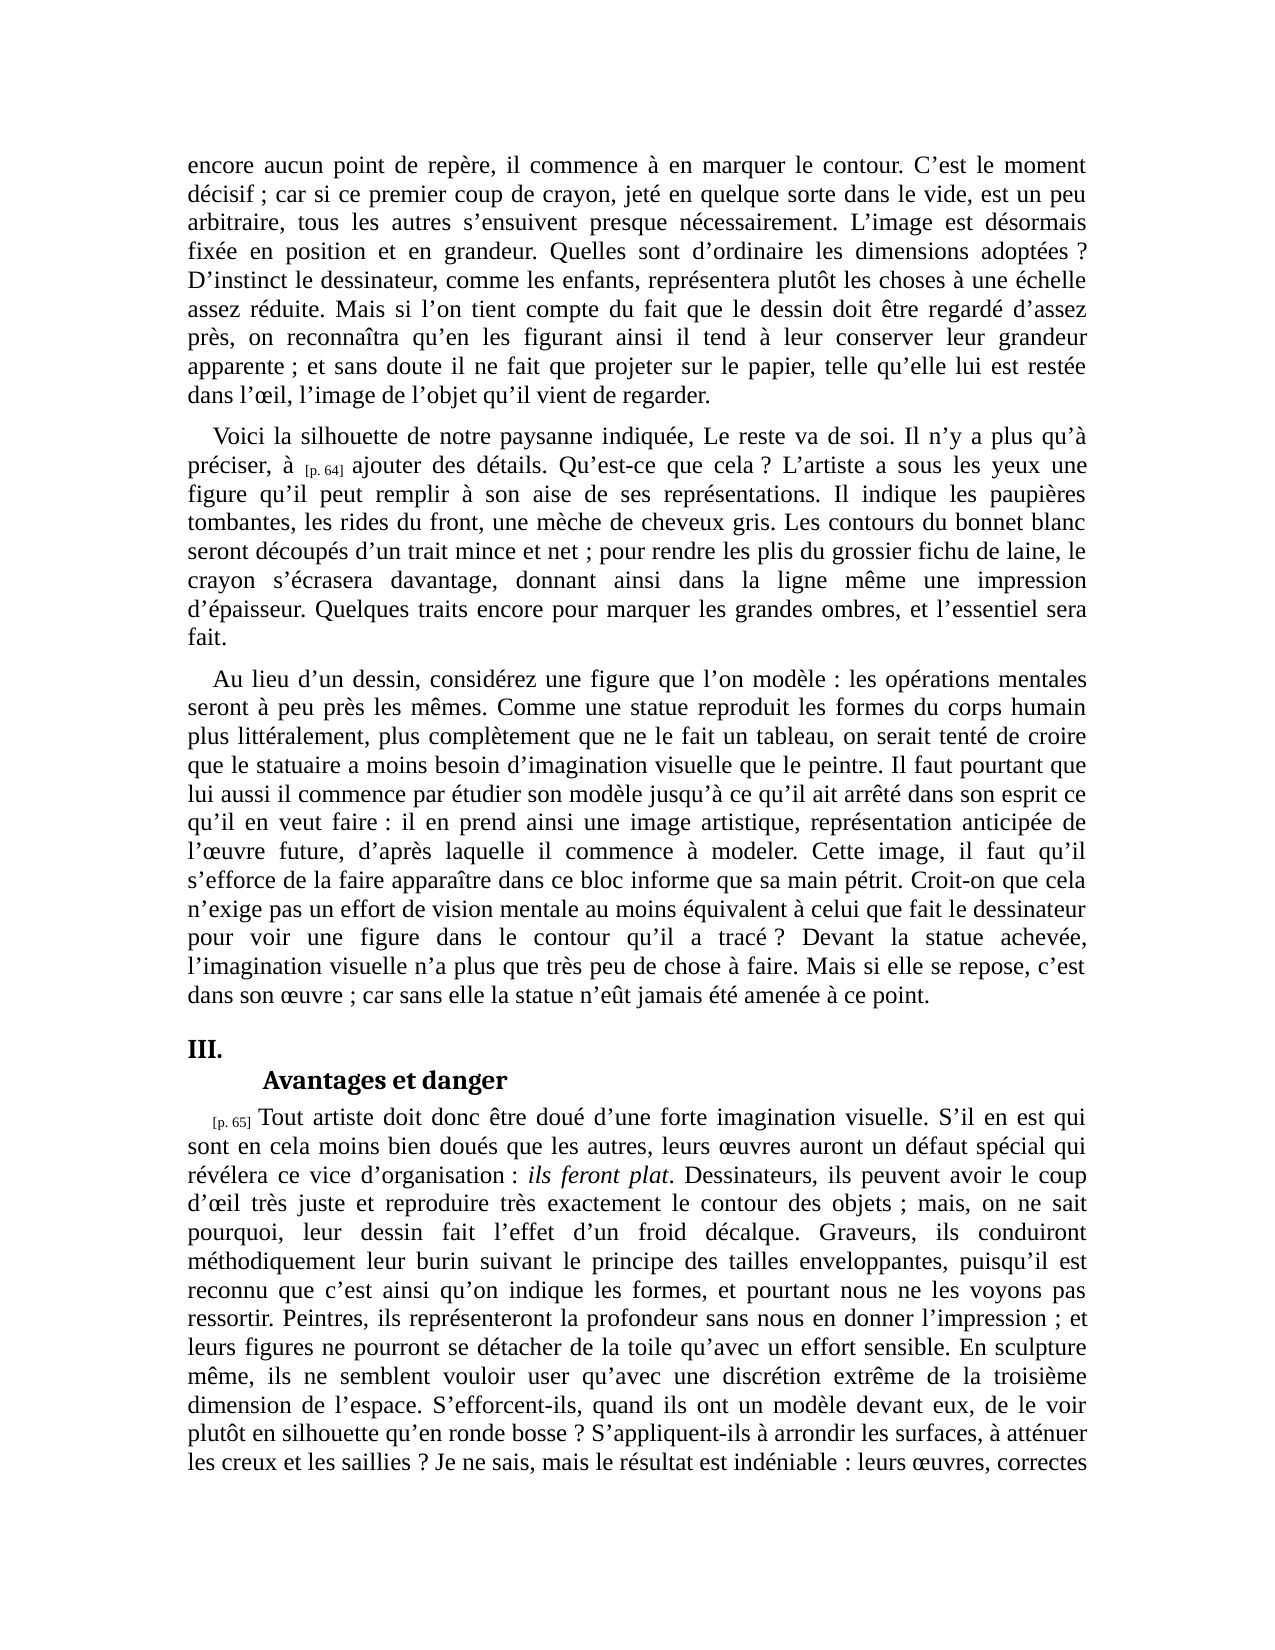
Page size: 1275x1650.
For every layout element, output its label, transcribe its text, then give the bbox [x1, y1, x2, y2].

text encore aucun point de repère, il commence à en marquer le contour. C’est le moment décisif ; car si ce premier coup de crayon, jeté en quelque sorte dans le vide, est un peu arbitraire, tous les autres s’ensuivent presque nécessairement. L’image est désormais fixée en position et en grandeur. Quelles sont d’ordinaire les dimensions adoptées ? D’instinct le dessinateur, comme les enfants, représentera plutôt les choses à une échelle assez réduite. Mais si l’on tient compte du fait que le dessin doit être regardé d’assez près, on reconnaîtra qu’en les figurant ainsi il tend à leur conserver leur grandeur apparente ; et sans doute il ne fait que projeter sur le papier, telle qu’elle lui est restée dans l’œil, l’image de l’objet qu’il vient de regarder. [187, 150, 1087, 409]
subtitle III. Avantages et danger [187, 1034, 1087, 1096]
text Au lieu d’un dessin, considérez une figure que l’on modèle : les opérations mentales seront à peu près les mêmes. Comme une statue reproduit les formes du corps humain plus littéralement, plus complètement que ne le fait un tableau, on serait tenté de croire que le statuaire a moins besoin d’imagination visuelle que le peintre. Il faut pourtant que lui aussi il commence par étudier son modèle jusqu’à ce qu’il ait arrêté dans son esprit ce qu’il en veut faire : il en prend ainsi une image artistique, représentation anticipée de l’œuvre future, d’après laquelle il commence à modeler. Cette image, il faut qu’il s’efforce de la faire apparaître dans ce bloc informe que sa main pétrit. Croit-on que cela n’exige pas un effort de vision mentale au moins équivalent à celui que fait le dessinateur pour voir une figure dans le contour qu’il a tracé ? Devant la statue achevée, l’imagination visuelle n’a plus que très peu de chose à faire. Mais si elle se repose, c’est dans son œuvre ; car sans elle la statue n’eût jamais été amenée à ce point. [187, 664, 1087, 1009]
text [p. 65] Tout artiste doit donc être doué d’une forte imagination visuelle. S’il en est qui sont en cela moins bien doués que les autres, leurs œuvres auront un défaut spécial qui révélera ce vice d’organisation : ils feront plat. Dessinateurs, ils peuvent avoir le coup d’œil très juste et reproduire très exactement le contour des objets ; mais, on ne sait pourquoi, leur dessin fait l’effet d’un froid décalque. Graveurs, ils conduiront méthodiquement leur burin suivant le principe des tailles enveloppantes, puisqu’il est reconnu que c’est ainsi qu’on indique les formes, et pourtant nous ne les voyons pas ressortir. Peintres, ils représenteront la profondeur sans nous en donner l’impression ; et leurs figures ne pourront se détacher de la toile qu’avec un effort sensible. En sculpture même, ils ne semblent vouloir user qu’avec une discrétion extrême de la troisième dimension de l’espace. S’efforcent-ils, quand ils ont un modèle devant eux, de le voir plutôt en silhouette qu’en ronde bosse ? S’appliquent-ils à arrondir les surfaces, à atténuer les creux et les saillies ? Je ne sais, mais le résultat est indéniable : leurs œuvres, correctes [187, 1102, 1087, 1476]
text Voici la silhouette de notre paysanne indiquée, Le reste va de soi. Il n’y a plus qu’à préciser, à [p. 64] ajouter des détails. Qu’est-ce que cela ? L’artiste a sous les yeux une figure qu’il peut remplir à son aise de ses représentations. Il indique les paupières tombantes, les rides du front, une mèche de cheveux gris. Les contours du bonnet blanc seront découpés d’un trait mince et net ; pour rendre les plis du grossier fichu de laine, le crayon s’écrasera davantage, donnant ainsi dans la ligne même une impression d’épaisseur. Quelques traits encore pour marquer les grandes ombres, et l’essentiel sera fait. [187, 421, 1087, 651]
